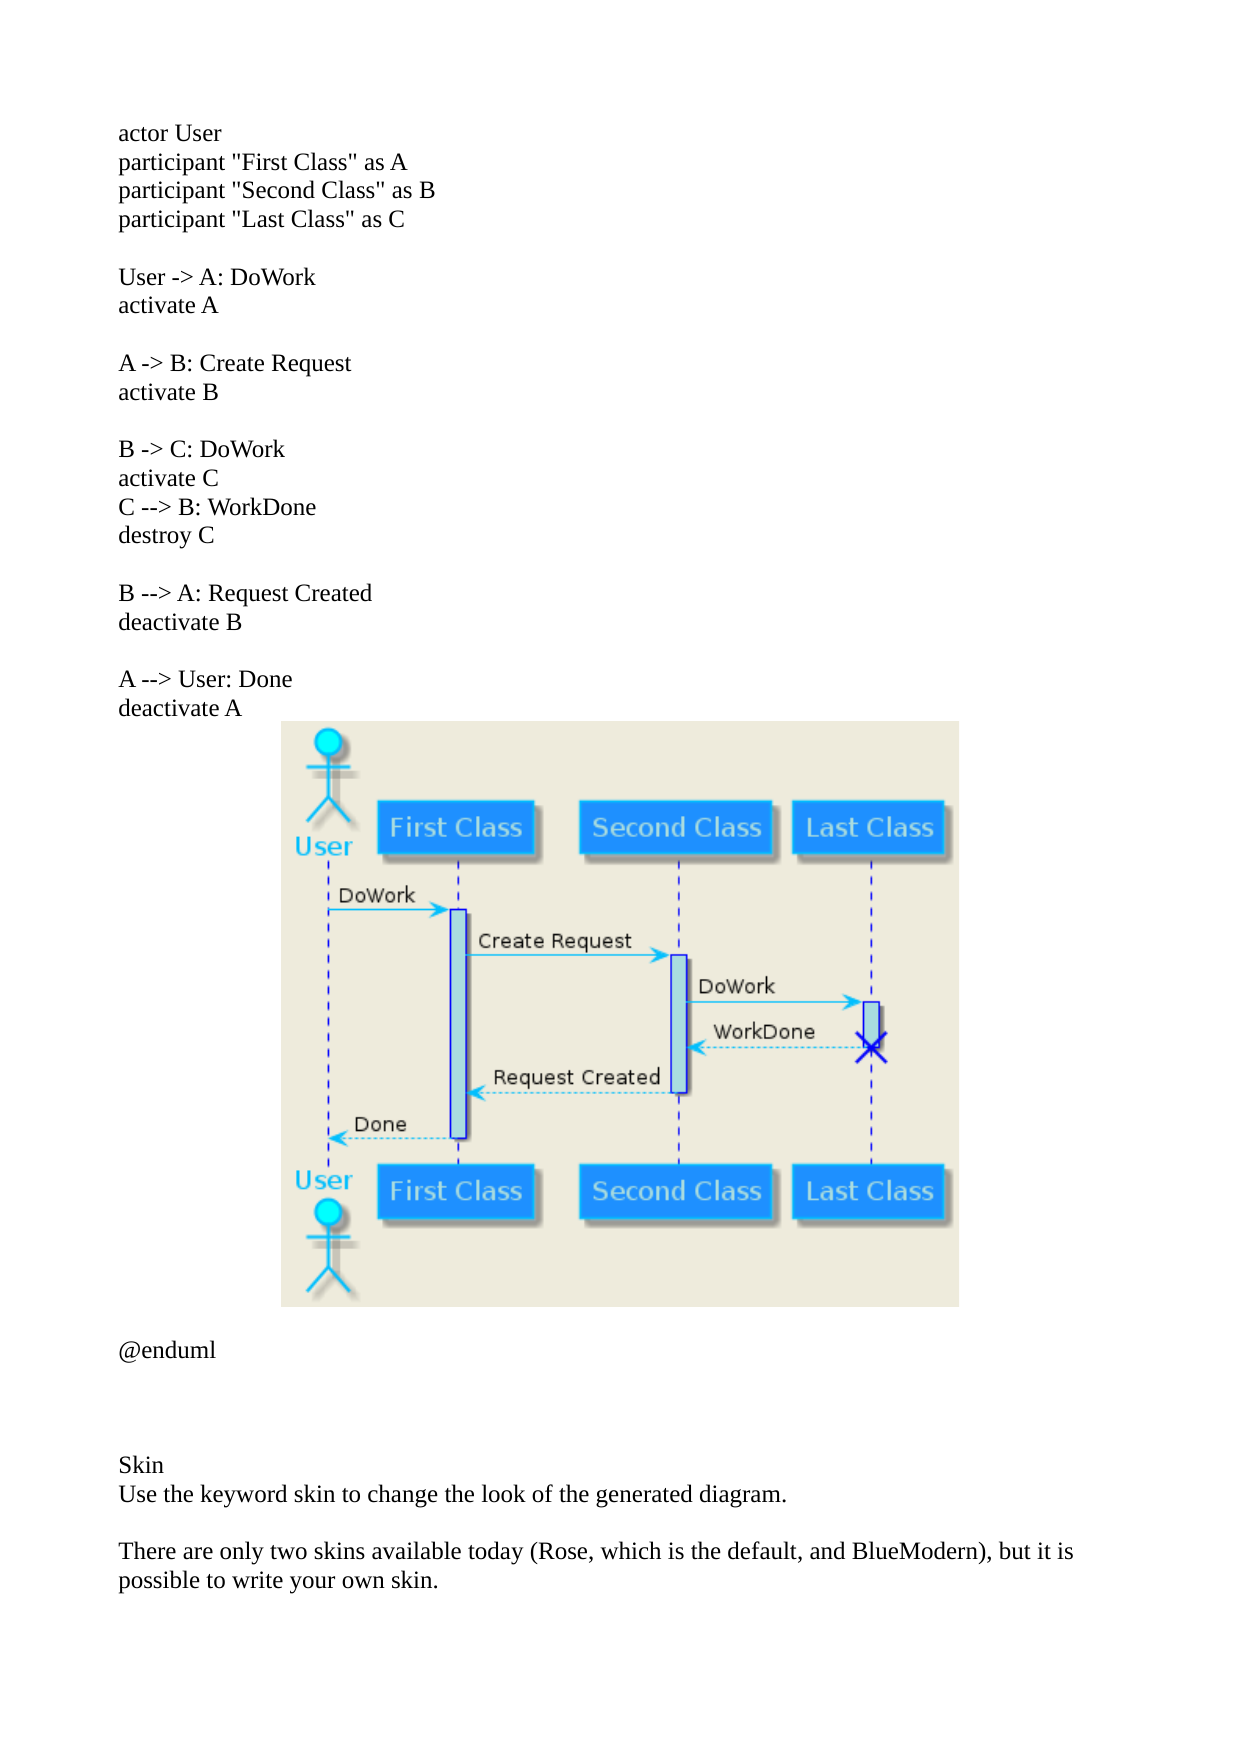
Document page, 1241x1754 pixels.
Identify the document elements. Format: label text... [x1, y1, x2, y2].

text participant "Second Class" as B [118, 176, 1122, 204]
text participant "Last Class" as C [118, 204, 1122, 233]
text There are only two skins available today (Rose, which is the default, and BlueModern), but it is possible to write your own skin. [118, 1536, 1122, 1594]
text @enduml [118, 1335, 1122, 1364]
text B --> A: Request Created [118, 578, 1122, 607]
text activate B [118, 377, 1122, 406]
text User -> A: DoWork [118, 262, 1122, 291]
text Use the keyword skin to change the look of the generated diagram. [118, 1479, 1122, 1507]
text A --> User: Done [118, 664, 1122, 693]
text deactivate B [118, 607, 1122, 636]
text participant "First Class" as A [118, 147, 1122, 176]
text activate A [118, 291, 1122, 319]
picture [281, 721, 960, 1307]
text Skin [118, 1450, 1122, 1479]
text A -> B: Create Request [118, 348, 1122, 377]
text actor User [118, 118, 1122, 147]
text activate C [118, 463, 1122, 492]
text destroy C [118, 521, 1122, 549]
text B -> C: DoWork [118, 434, 1122, 463]
text C --> B: WorkDone [118, 492, 1122, 521]
text deactivate A [118, 693, 1122, 722]
